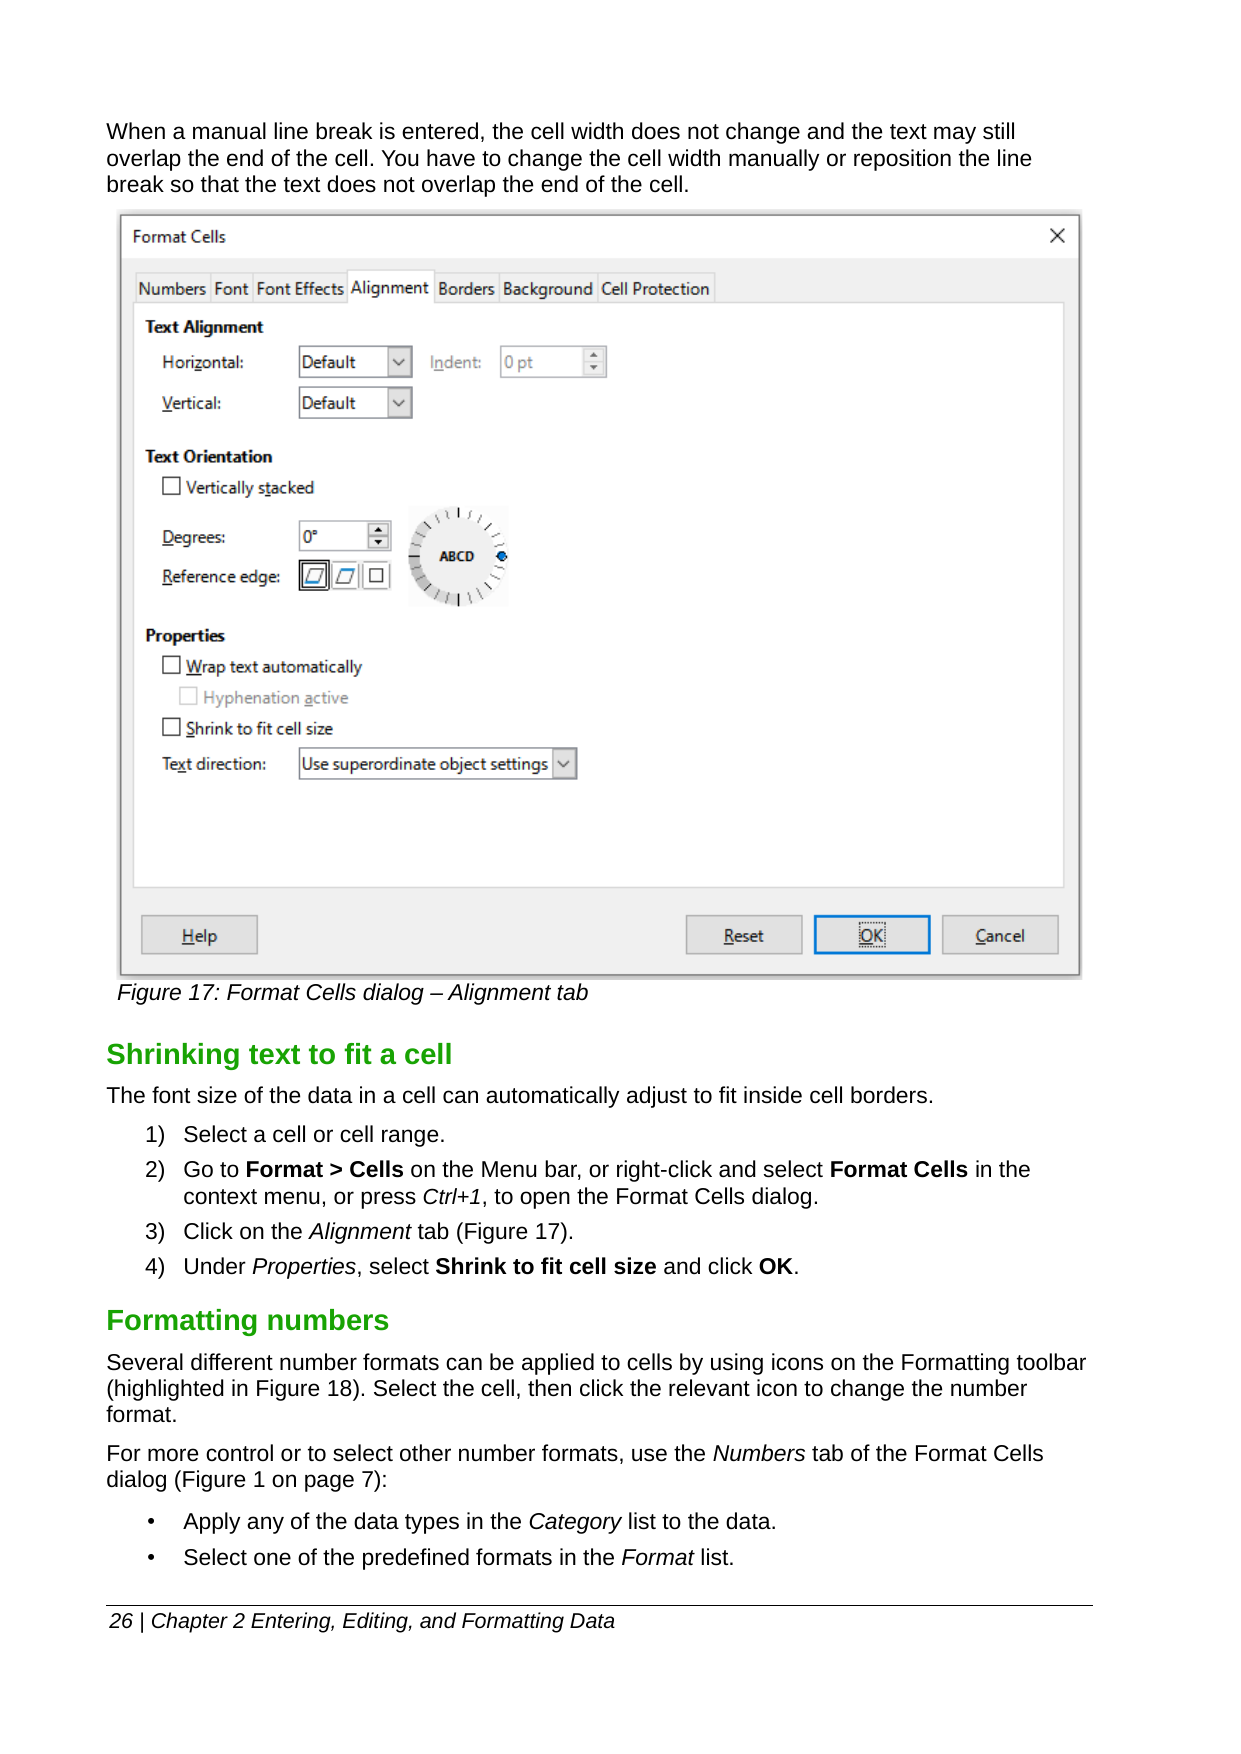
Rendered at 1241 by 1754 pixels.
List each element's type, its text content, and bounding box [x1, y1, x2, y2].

text Several different number formats can be applied to cells by using icons on the Formatting toolbar (highlighted in Figure 18). Select the cell, then click the relevant icon to change the number format. [106, 1348, 1093, 1428]
subtitle Formatting numbers [106, 1303, 1093, 1337]
text For more control or to select other number formats, use the Numbers tab of the Format Cells dialog (Figure 1 on page 7): [106, 1440, 1093, 1493]
list Go to Format > Cells on the Menu bar, or right-click and select Format Cells in the context menu, or press Ctrl+1, to open the Format Cells dialog. [165, 1156, 1093, 1209]
text The font size of the data in a cell can automatically adjust to fit inside cell borders. [106, 1082, 1093, 1109]
list Select one of the predefined formats in the Format list. [144, 1541, 1093, 1573]
text Figure 17: Format Cells dialog – Alignment tab [117, 980, 1082, 1006]
subtitle Shrinking text to fit a cell [106, 1037, 1093, 1071]
list Click on the Alignment tab (Figure 17). [165, 1218, 1093, 1244]
list Apply any of the data types in the Category list to the data. [144, 1505, 1093, 1534]
list Select a cell or cell range. [165, 1121, 1093, 1148]
list Under Properties, select Shrink to fit cell size and click OK. [165, 1253, 1093, 1279]
text When a manual line break is entered, the cell width does not change and the text may still overlap the end of the cell. You have to change the cell width manually or reposition the line break so that the text does not overlap the end of the cell. [106, 118, 1093, 197]
picture [116, 209, 1083, 980]
